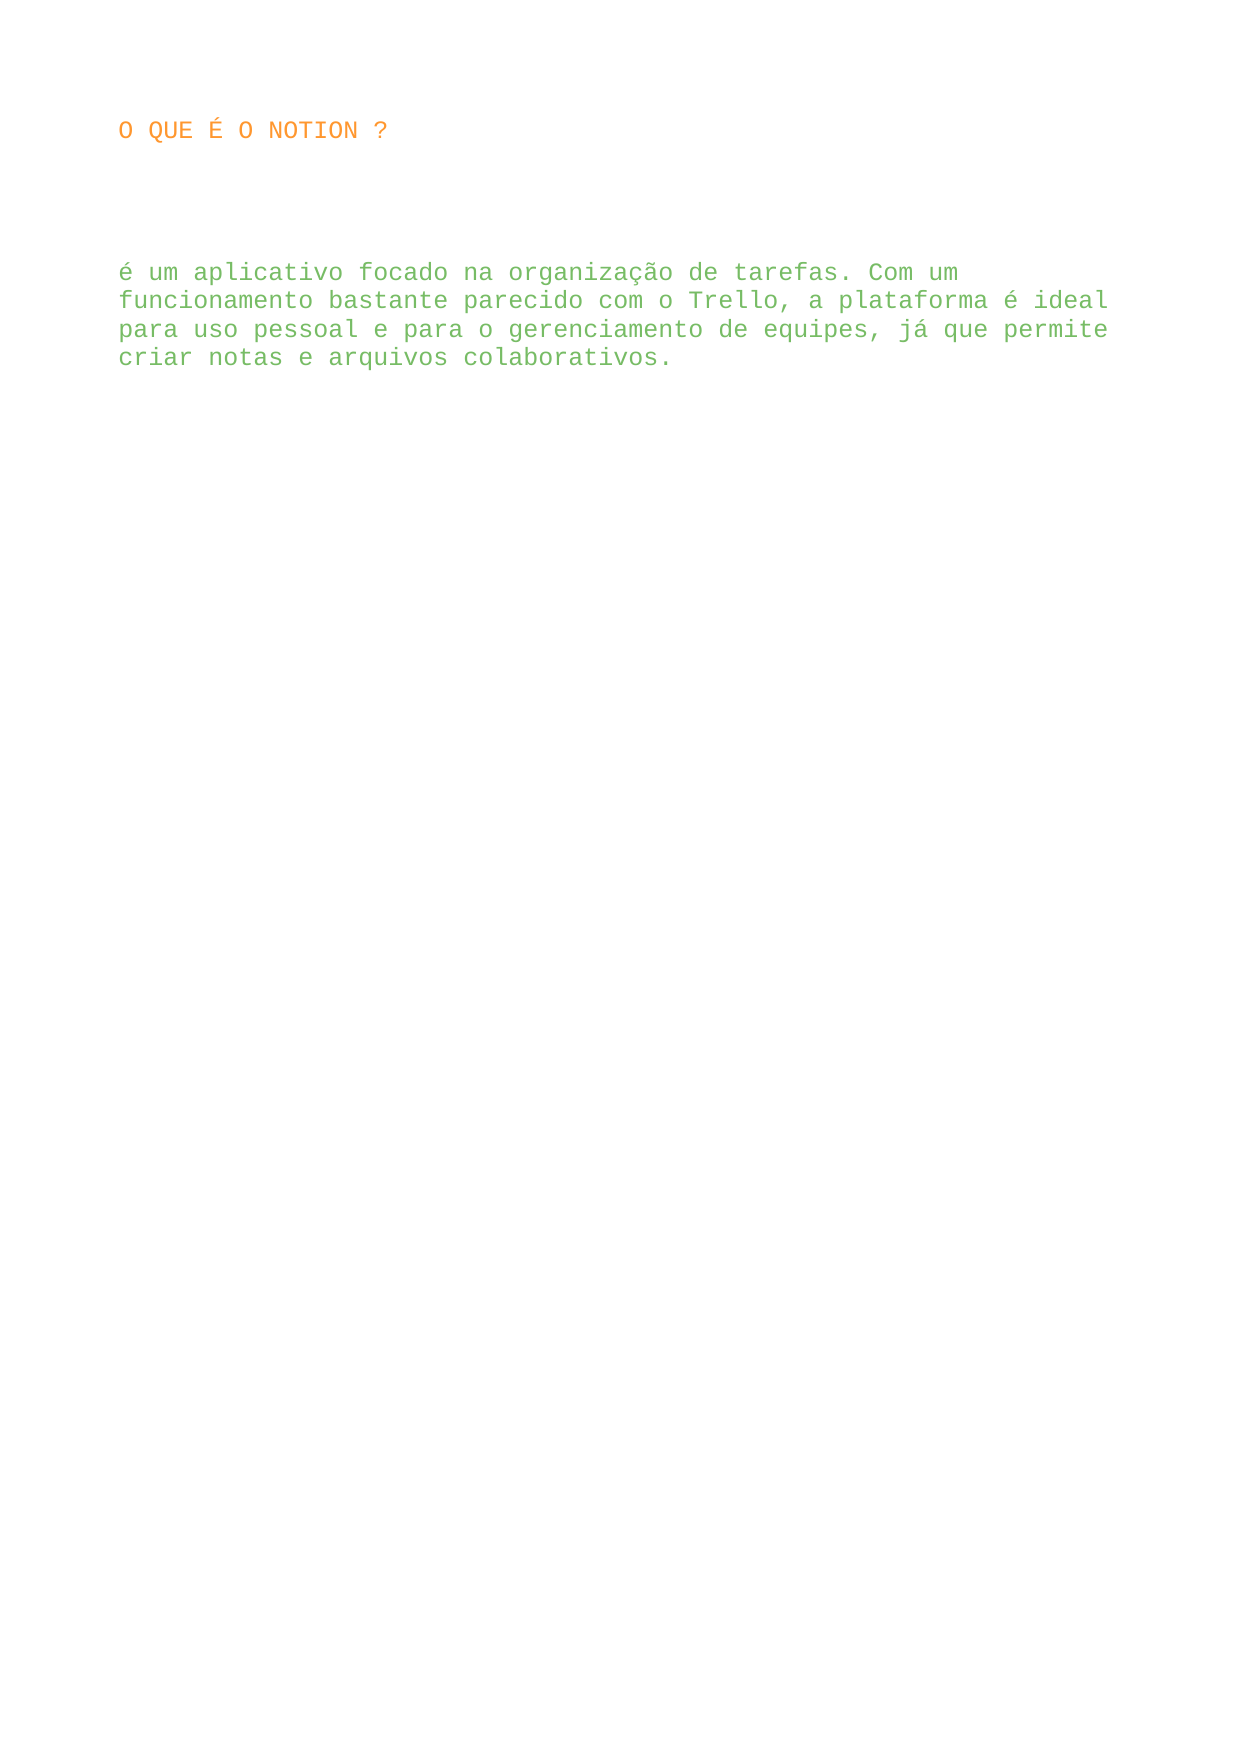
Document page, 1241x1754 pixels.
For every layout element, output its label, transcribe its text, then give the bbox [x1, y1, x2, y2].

text é um aplicativo focado na organização de tarefas. Com um funcionamento bastante parecido com o Trello, a plataforma é ideal para uso pessoal e para o gerenciamento de equipes, já que permite criar notas e arquivos colaborativos. [118, 260, 1122, 373]
text O QUE É O NOTION ? [118, 118, 1122, 146]
